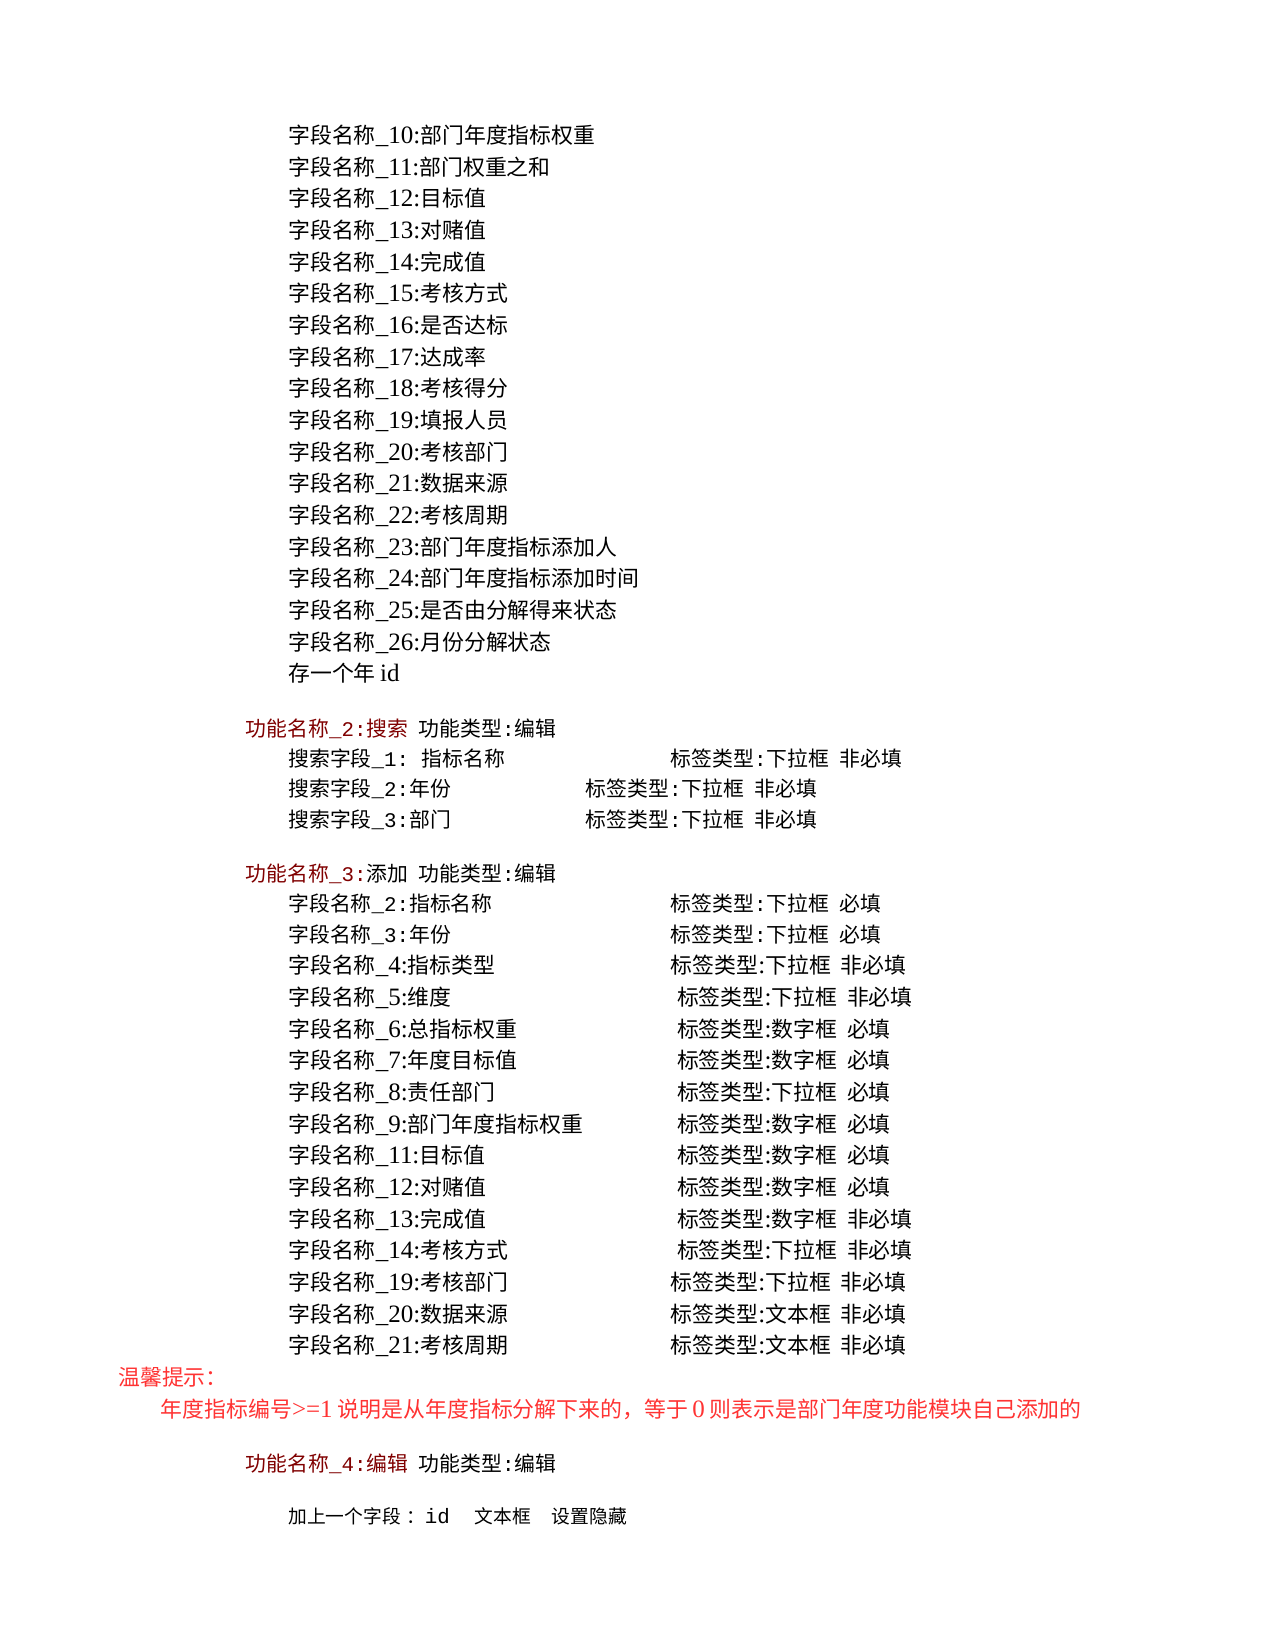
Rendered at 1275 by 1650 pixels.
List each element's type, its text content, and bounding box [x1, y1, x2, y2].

text 字段名称_11:目标值 标签类型:数字框 必填 [118, 1138, 1157, 1170]
text 字段名称_20:考核部门 [118, 435, 1157, 466]
text 功能名称_3:添加 功能类型:编辑 [118, 857, 1157, 887]
text 字段名称_22:考核周期 [118, 498, 1157, 530]
text 字段名称_16:是否达标 [118, 308, 1157, 340]
text 字段名称_7:年度目标值 标签类型:数字框 必填 [118, 1043, 1157, 1075]
text 搜索字段_1: 指标名称 标签类型:下拉框 非必填 [118, 742, 1157, 773]
text 字段名称_15:考核方式 [118, 276, 1157, 308]
text 字段名称_13:对赌值 [118, 213, 1157, 245]
text 搜索字段_2:年份 标签类型:下拉框 非必填 [118, 773, 1157, 803]
text 字段名称_14:完成值 [118, 245, 1157, 276]
text 年度指标编号>=1说明是从年度指标分解下来的，等于0则表示是部门年度功能模块自己添加的 [118, 1392, 1157, 1423]
text 字段名称_19:考核部门 标签类型:下拉框 非必填 [118, 1265, 1157, 1297]
text 字段名称_26:月份分解状态 [118, 625, 1157, 656]
text 字段名称_24:部门年度指标添加时间 [118, 561, 1157, 593]
text 字段名称_17:达成率 [118, 340, 1157, 371]
text 字段名称_8:责任部门 标签类型:下拉框 必填 [118, 1075, 1157, 1107]
text 功能名称_4:编辑 功能类型:编辑 [118, 1447, 1157, 1477]
text 字段名称_21:考核周期 标签类型:文本框 非必填 [118, 1328, 1157, 1360]
text 字段名称_9:部门年度指标权重 标签类型:数字框 必填 [118, 1107, 1157, 1138]
text 字段名称_12:对赌值 标签类型:数字框 必填 [118, 1170, 1157, 1202]
text 温馨提示： [118, 1360, 1157, 1392]
text 字段名称_18:考核得分 [118, 371, 1157, 403]
text 字段名称_6:总指标权重 标签类型:数字框 必填 [118, 1012, 1157, 1043]
text 搜索字段_3:部门 标签类型:下拉框 非必填 [118, 803, 1157, 833]
text 存一个年id [118, 656, 1157, 688]
text 字段名称_14:考核方式 标签类型:下拉框 非必填 [118, 1233, 1157, 1265]
text 字段名称_13:完成值 标签类型:数字框 非必填 [118, 1202, 1157, 1233]
text 字段名称_10:部门年度指标权重 [118, 118, 1157, 150]
text 字段名称_19:填报人员 [118, 403, 1157, 435]
text 字段名称_20:数据来源 标签类型:文本框 非必填 [118, 1297, 1157, 1328]
text 字段名称_3:年份 标签类型:下拉框 必填 [118, 918, 1157, 948]
text 字段名称_2:指标名称 标签类型:下拉框 必填 [118, 887, 1157, 918]
text 字段名称_11:部门权重之和 [118, 150, 1157, 181]
text 功能名称_2:搜索 功能类型:编辑 [118, 712, 1157, 742]
text 字段名称_5:维度 标签类型:下拉框 非必填 [118, 980, 1157, 1012]
text 字段名称_25:是否由分解得来状态 [118, 593, 1157, 625]
text 字段名称_23:部门年度指标添加人 [118, 530, 1157, 561]
text 加上一个字段 ：id 文本框 设置隐藏 [118, 1506, 1157, 1530]
text 字段名称_12:目标值 [118, 181, 1157, 213]
text 字段名称_4:指标类型 标签类型:下拉框 非必填 [118, 948, 1157, 980]
text 字段名称_21:数据来源 [118, 466, 1157, 498]
